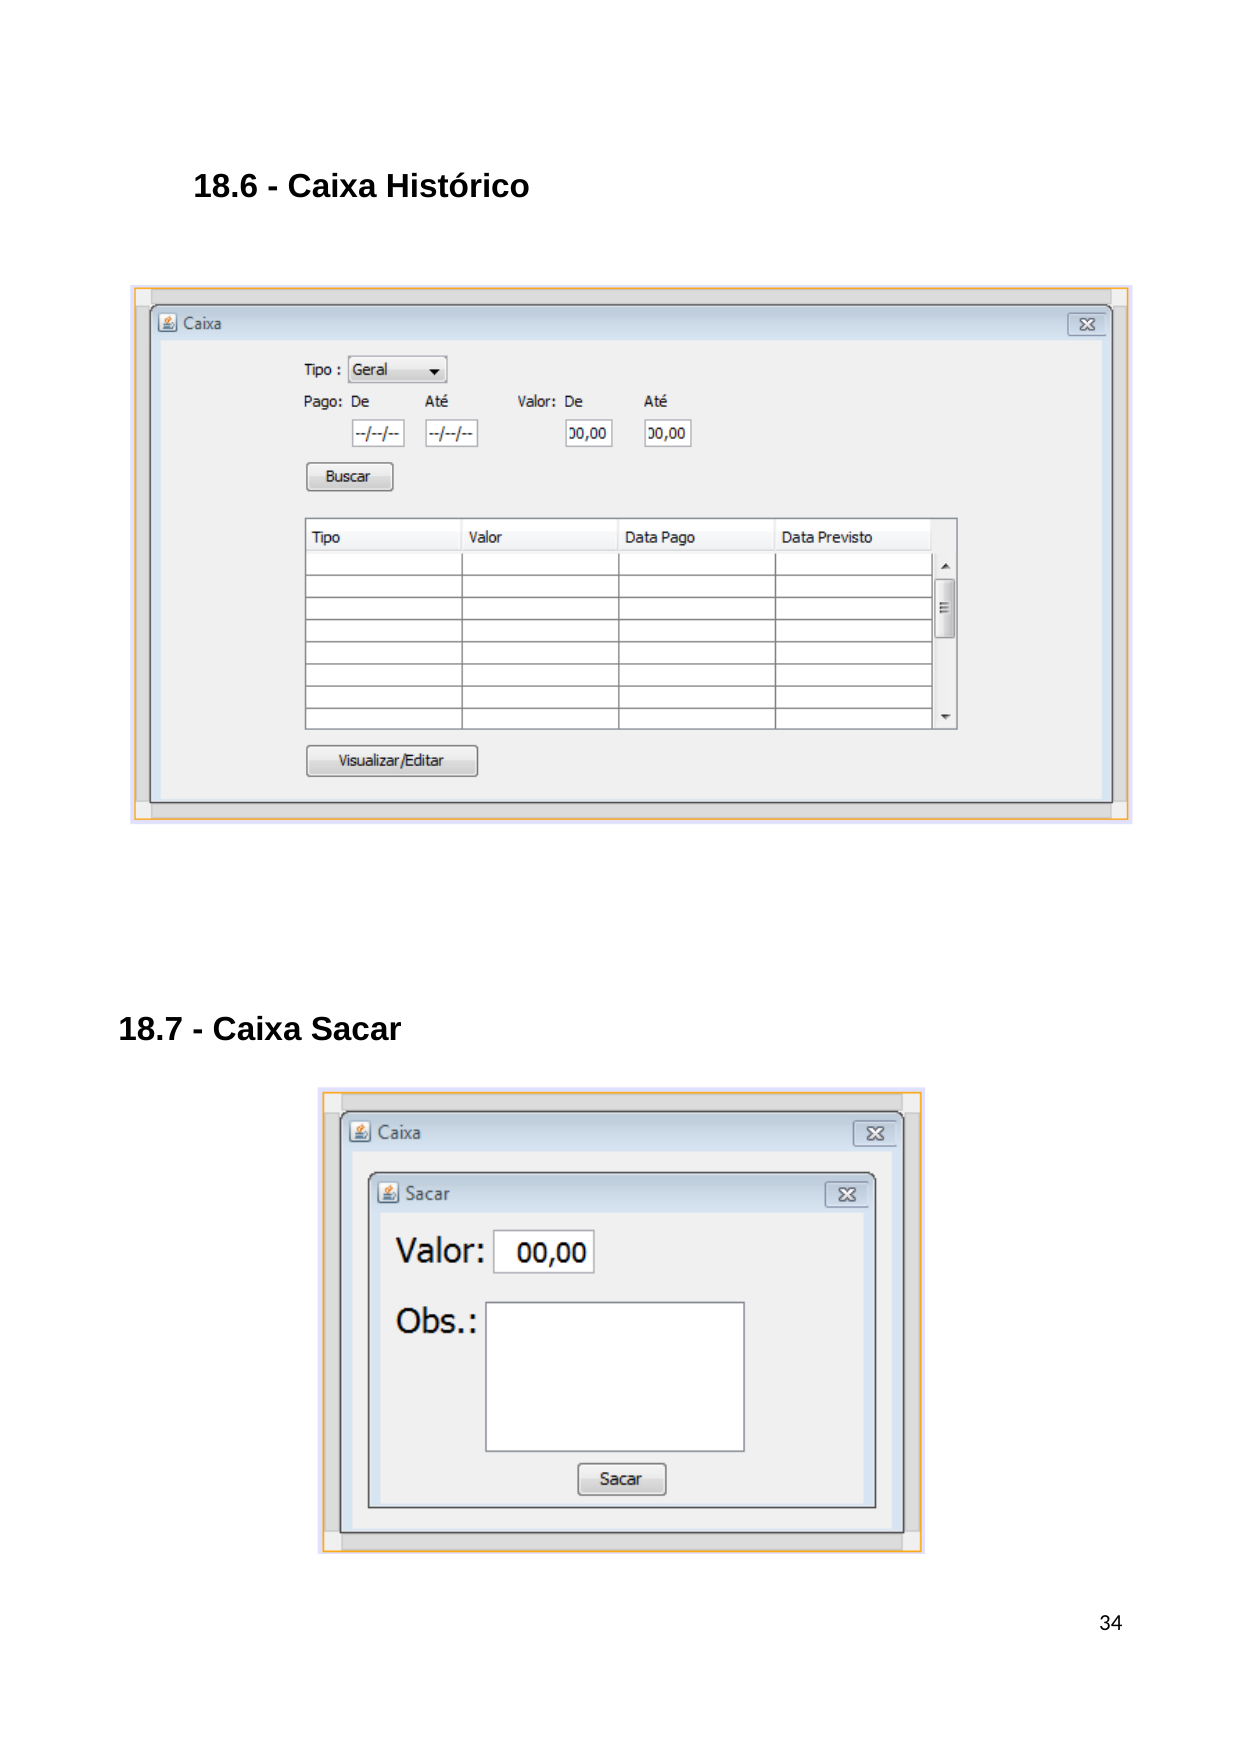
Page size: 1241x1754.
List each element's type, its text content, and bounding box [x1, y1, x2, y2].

text 18.7 - Caixa Sacar [118, 1009, 1122, 1048]
text 18.6 - Caixa Histórico [118, 166, 1122, 204]
picture [315, 1086, 925, 1554]
picture [129, 285, 1133, 827]
